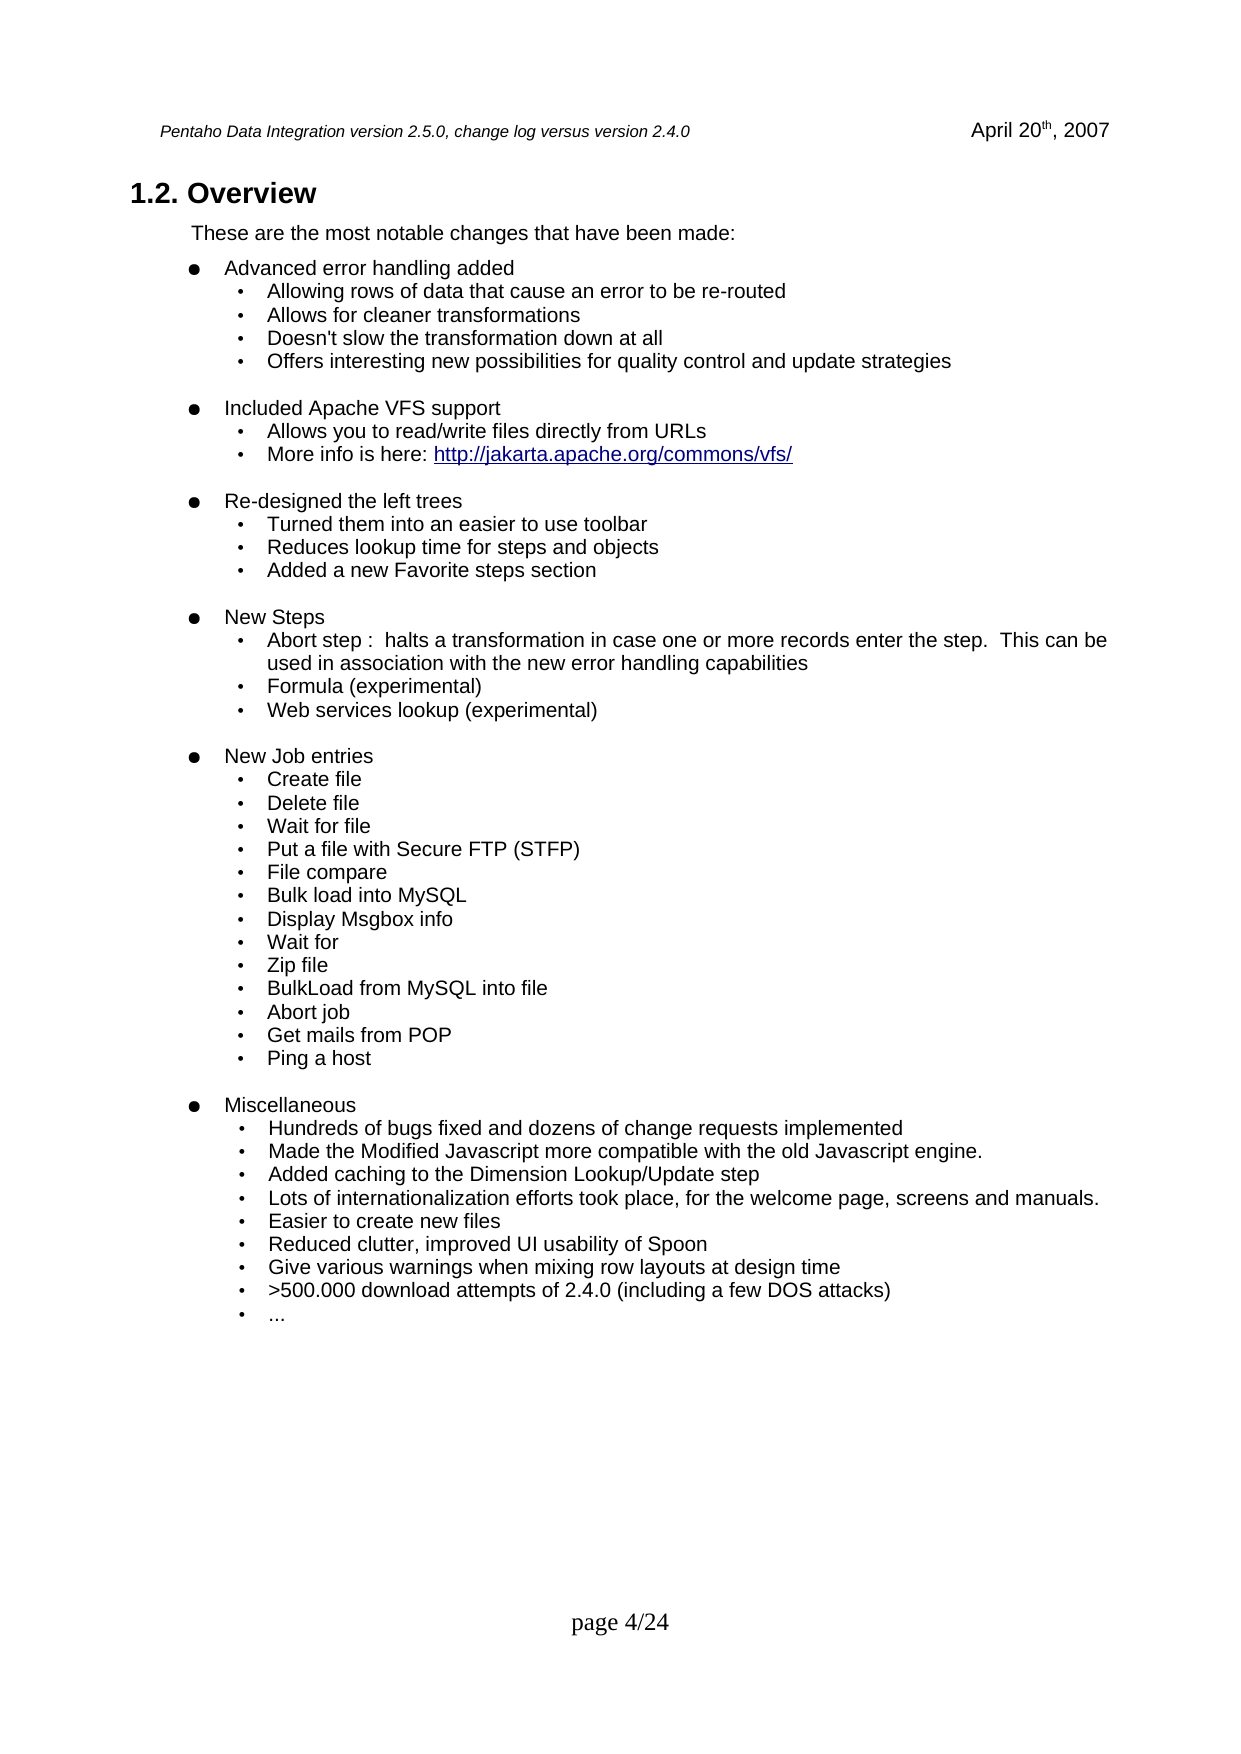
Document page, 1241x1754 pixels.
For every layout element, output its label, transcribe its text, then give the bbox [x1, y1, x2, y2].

list Made the Modified Javascript more compatible with the old Javascript engine. [239, 1139, 1122, 1163]
list Bulk load into MySQL [237, 884, 1122, 907]
subtitle Overview [130, 177, 1122, 209]
list Abort job [237, 1000, 1122, 1023]
list Easier to create new files [239, 1209, 1122, 1232]
list New Steps [187, 605, 1122, 628]
list Abort step : halts a transformation in case one or more records enter the step. This can be used in association with the new error handling capabilities [237, 628, 1122, 675]
list Allows for cleaner transformations [237, 303, 1122, 327]
list BulkLoad from MySQL into file [237, 977, 1122, 1000]
list Put a file with Secure FTP (STFP) [237, 838, 1122, 861]
list Added caching to the Dimension Lookup/Update step [239, 1163, 1122, 1186]
list Added a new Favorite steps section [237, 559, 1122, 582]
list Hundreds of bugs fixed and dozens of change requests implemented [239, 1116, 1122, 1139]
list Miscellaneous [187, 1093, 1122, 1116]
list Advanced error handling added [187, 257, 1122, 280]
list Web services lookup (experimental) [237, 698, 1122, 721]
list Lots of internationalization efforts took place, for the welcome page, screens and manuals. [239, 1186, 1122, 1209]
list New Job entries [187, 745, 1122, 768]
list Create file [237, 768, 1122, 791]
list Formula (experimental) [237, 675, 1122, 698]
list Wait for [237, 931, 1122, 954]
list Reduced clutter, improved UI usability of Spoon [239, 1232, 1122, 1256]
list Allowing rows of data that cause an error to be re-routed [237, 280, 1122, 303]
list Turned them into an easier to use toolbar [237, 512, 1122, 536]
list Allows you to read/write files directly from URLs [237, 419, 1122, 443]
list File compare [237, 861, 1122, 884]
list More info is here: http://jakarta.apache.org/commons/vfs/ [237, 443, 1122, 466]
text These are the most notable changes that have been made: [149, 221, 1122, 244]
list Delete file [237, 791, 1122, 814]
list Zip file [237, 954, 1122, 977]
list Doesn't slow the transformation down at all [237, 327, 1122, 350]
list Offers interesting new possibilities for quality control and update strategies [237, 350, 1122, 373]
list Included Apache VFS support [187, 396, 1122, 419]
list Reduces lookup time for steps and objects [237, 536, 1122, 559]
list Ping a host [237, 1047, 1122, 1070]
list Give various warnings when mixing row layouts at design time [239, 1256, 1122, 1279]
list >500.000 download attempts of 2.4.0 (including a few DOS attacks) [239, 1279, 1122, 1302]
list ... [239, 1302, 1122, 1325]
list Re-designed the left trees [187, 489, 1122, 512]
list Get mails from POP [237, 1023, 1122, 1047]
list Display Msgbox info [237, 907, 1122, 931]
list Wait for file [237, 814, 1122, 838]
